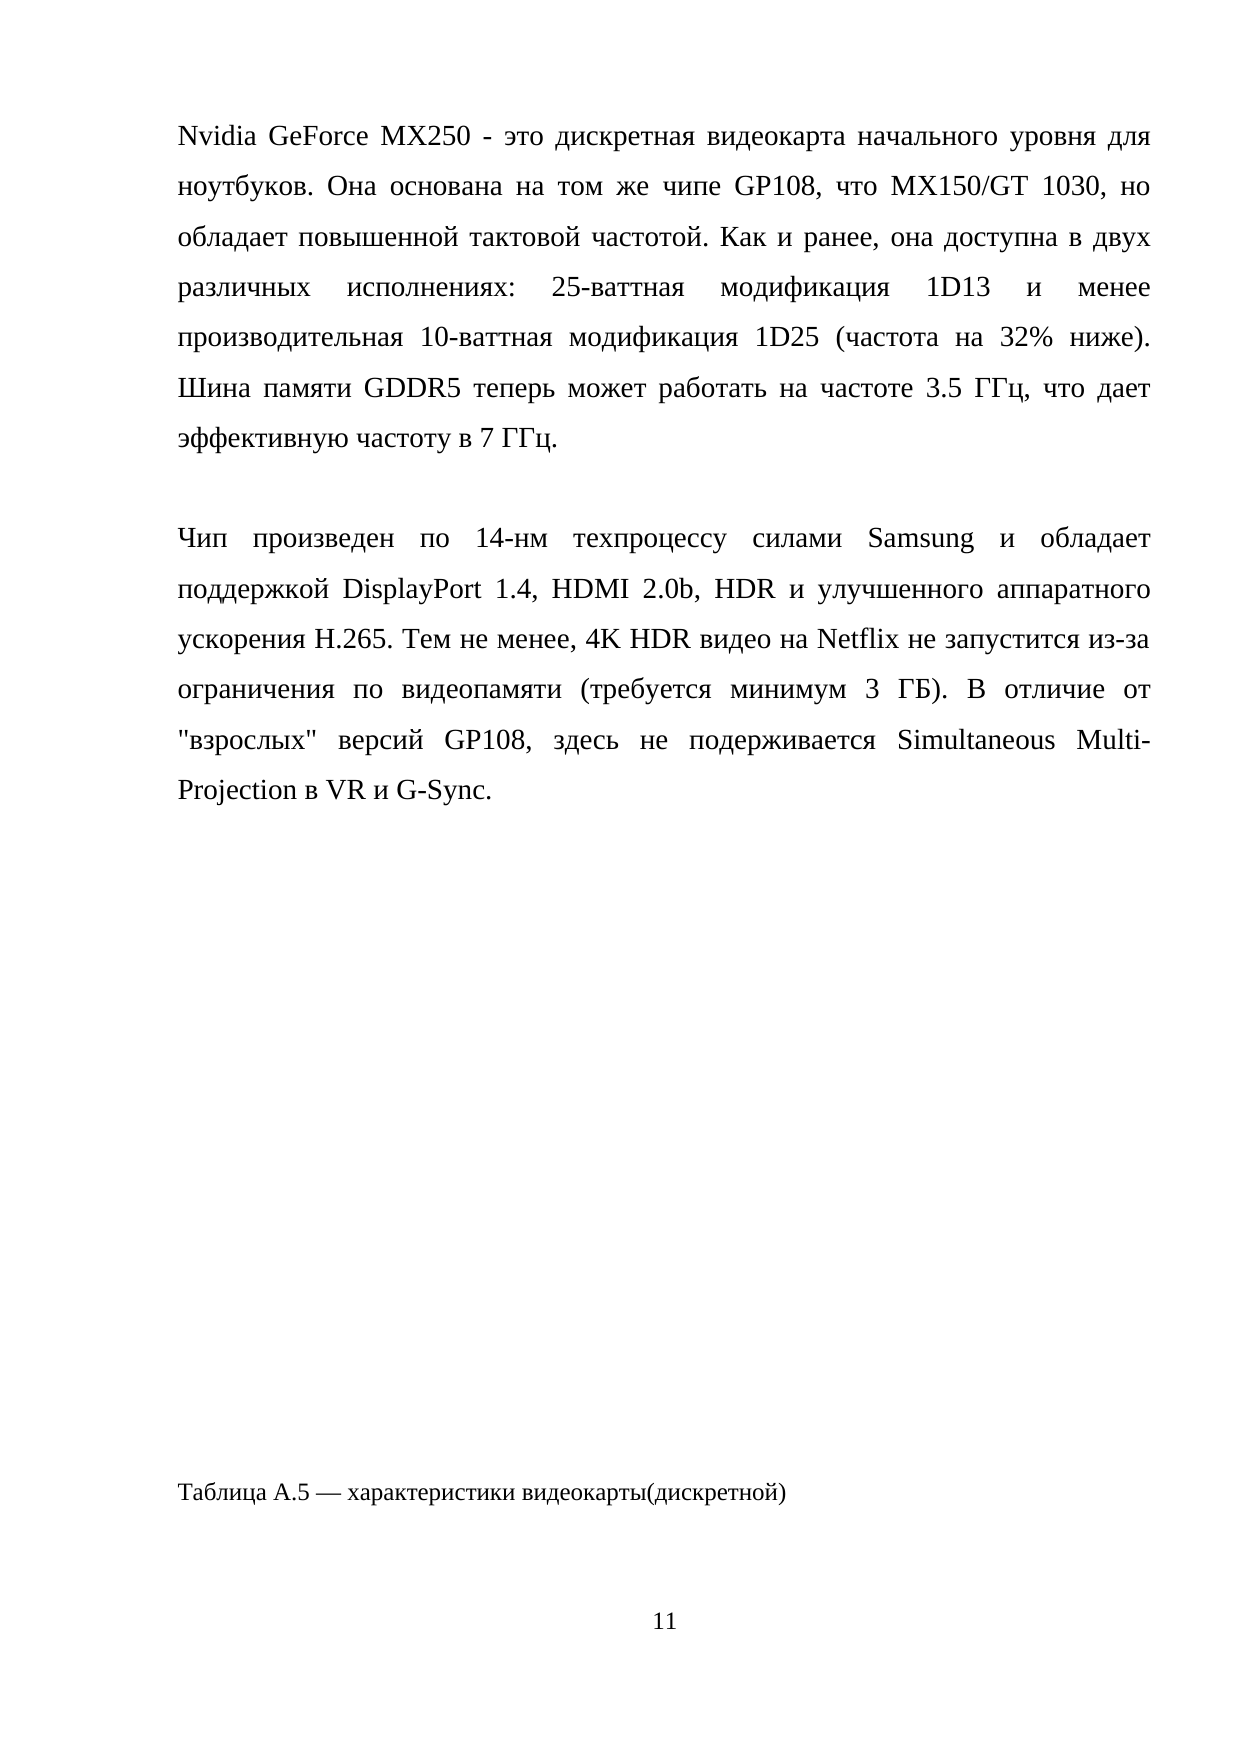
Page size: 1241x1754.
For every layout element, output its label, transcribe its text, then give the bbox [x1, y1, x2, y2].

text Чип произведен по 14-нм техпроцессу силами Samsung и обладает поддержкой DisplayPort 1.4, HDMI 2.0b, HDR и улучшенного аппаратного ускорения H.265. Тем не менее, 4K HDR видео на Netflix не запустится из-за ограничения по видеопамяти (требуется минимум 3 ГБ). В отличие от "взрослых" версий GP108, здесь не подерживается Simultaneous Multi-Projection в VR и G-Sync. [177, 521, 1152, 806]
text Nvidia GeForce MX250 - это дискретная видеокарта начального уровня для ноутбуков. Она основана на том же чипе GP108, что MX150/GT 1030, но обладает повышенной тактовой частотой. Как и ранее, она доступна в двух различных исполнениях: 25-ваттная модификация 1D13 и менее производительная 10-ваттная модификация 1D25 (частота на 32% ниже). Шина памяти GDDR5 теперь может работать на частоте 3.5 ГГц, что дает эффективную частоту в 7 ГГц. [177, 118, 1152, 453]
text Таблица А.5 — характеристики видеокарты(дискретной) [177, 1477, 1152, 1505]
